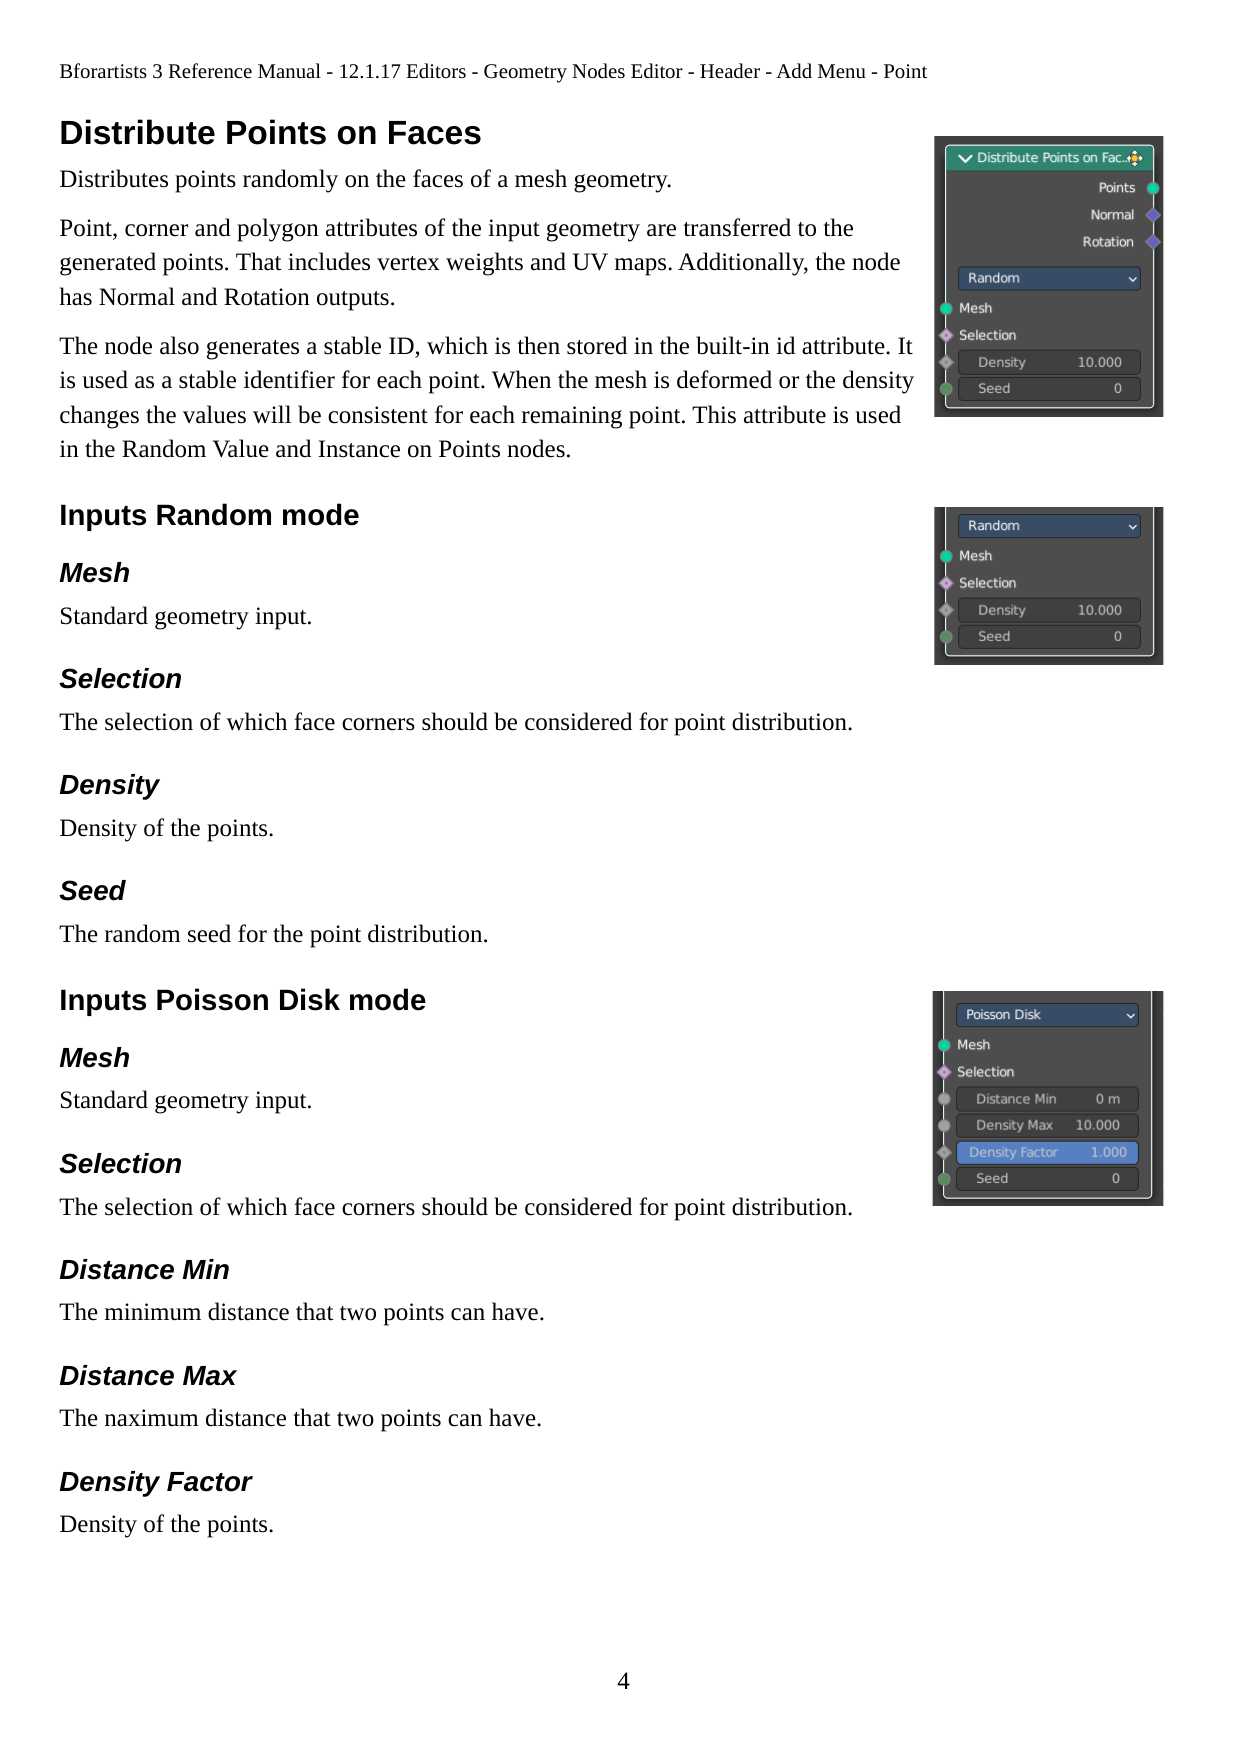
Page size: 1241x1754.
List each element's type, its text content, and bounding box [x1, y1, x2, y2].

text Point, corner and polygon attributes of the input geometry are transferred to the generated points. That includes vertex weights and UV maps. Additionally, the node has Normal and Rotation outputs. [59, 213, 934, 311]
text Density of the points. [59, 1509, 1181, 1538]
text The minimum distance that two points can have. [59, 1297, 1181, 1326]
subtitle Inputs Poisson Disk mode [59, 982, 1181, 1016]
text Distributes points randomly on the faces of a mesh geometry. [59, 164, 934, 192]
picture [932, 991, 1164, 1206]
subtitle Inputs Random mode [59, 498, 1181, 532]
subtitle Seed [59, 874, 1181, 906]
text Standard geometry input. [59, 1086, 932, 1114]
text The naximum distance that two points can have. [59, 1403, 1181, 1432]
text Standard geometry input. [59, 601, 934, 630]
text [1164, 601, 1181, 630]
subtitle Mesh [59, 557, 934, 588]
picture [934, 136, 1164, 417]
subtitle Distribute Points on Faces [59, 113, 1181, 151]
subtitle Density [59, 768, 1181, 800]
subtitle Selection [59, 1147, 932, 1179]
picture [934, 507, 1164, 665]
text The selection of which face corners should be considered for point distribution. [59, 707, 1181, 736]
subtitle [1164, 557, 1181, 588]
subtitle Density Factor [59, 1465, 1181, 1497]
subtitle [1164, 1041, 1181, 1073]
text The random seed for the point distribution. [59, 919, 1181, 948]
subtitle Selection [59, 663, 1181, 694]
subtitle [1164, 1147, 1181, 1179]
text The selection of which face corners should be considered for point distribution. [59, 1192, 1181, 1220]
subtitle Distance Max [59, 1359, 1181, 1391]
text The node also generates a stable ID, which is then stored in the built-in id attribute. It is used as a stable identifier for each point. When the mesh is deformed or the density changes the values will be consistent for each remaining point. This attribute is used in the Random Value and Instance on Points nodes. [59, 331, 1181, 463]
text Density of the points. [59, 813, 1181, 842]
subtitle Distance Min [59, 1253, 1181, 1285]
subtitle Mesh [59, 1041, 932, 1073]
